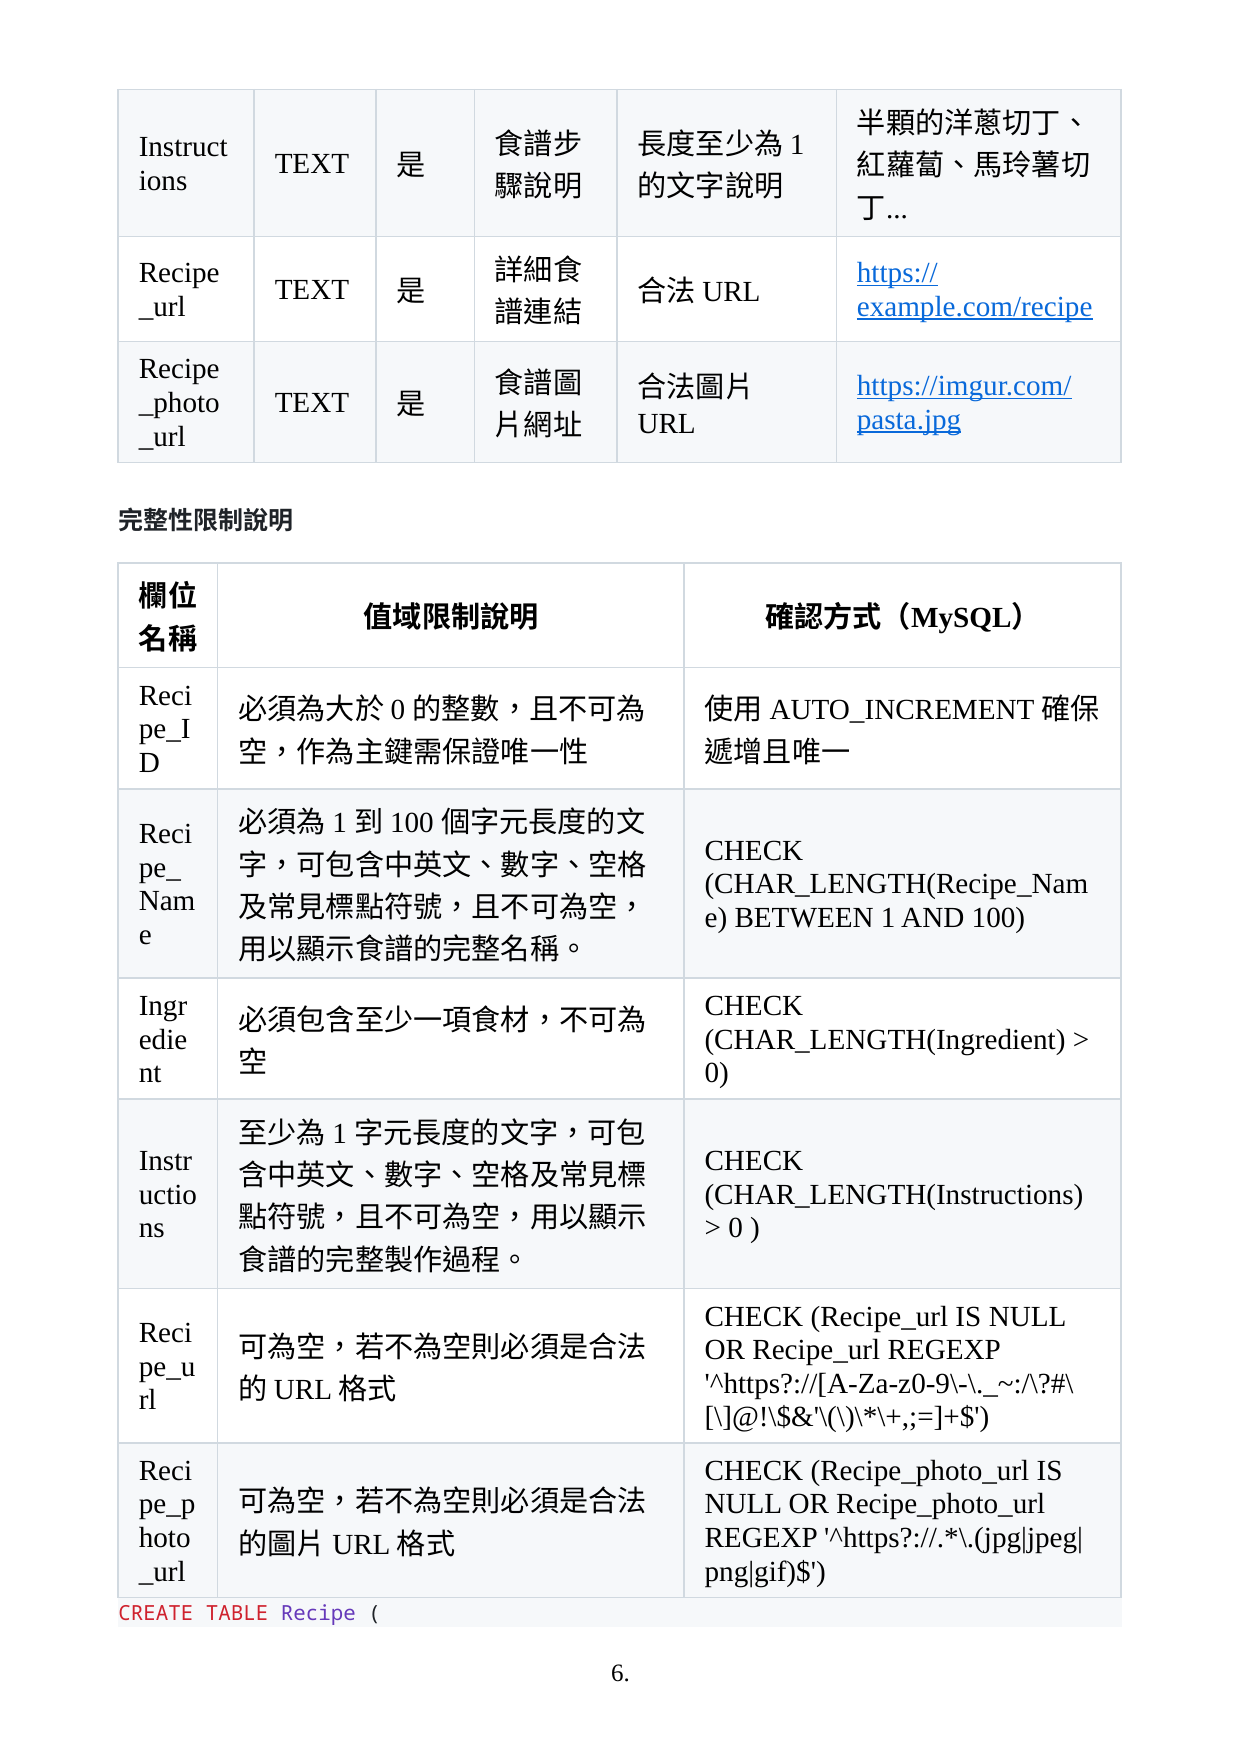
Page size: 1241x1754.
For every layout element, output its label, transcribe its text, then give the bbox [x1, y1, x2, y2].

table_cell Recipe_photo_url [119, 1444, 217, 1597]
table_cell Instructions [119, 90, 253, 236]
table_cell Recipe_ID [119, 668, 217, 788]
table_cell 合法圖片 URL [618, 342, 836, 462]
table_cell Recipe_url [119, 237, 253, 341]
table_cell 詳細食譜連結 [475, 237, 616, 341]
table_cell 使用 AUTO_INCREMENT 確保遞增且唯一 [685, 668, 1120, 788]
text CREATE TABLE Recipe ( [118, 1598, 1122, 1627]
table_cell 長度至少為 1的文字說明 [618, 90, 836, 236]
table_cell 必須為 1 到 100 個字元長度的文字，可包含中英文、數字、空格及常見標點符號，且不可為空，用以顯示食譜的完整名稱。 [218, 790, 683, 977]
table_cell CHECK (Recipe_url IS NULL OR Recipe_url REGEXP '^https?://[A-Za-z0-9\-\._~:/\?#\[\]@!\$&'\(\)\*\+,;=]+$') [685, 1289, 1120, 1442]
table_header 確認方式（MySQL） [685, 564, 1120, 667]
table_cell https://example.com/recipe [837, 237, 1120, 341]
table_cell TEXT [255, 342, 375, 462]
table_cell 半顆的洋蔥切丁、紅蘿蔔、馬玲薯切丁... [837, 90, 1120, 236]
subtitle 完整性限制說明 [118, 501, 1122, 537]
table_cell 是 [377, 90, 474, 236]
table_cell Recipe_Name [119, 790, 217, 977]
table_cell CHECK (Recipe_photo_url IS NULL OR Recipe_photo_url REGEXP '^https?://.*\.(jpg|jpeg|png|gif)$') [685, 1444, 1120, 1597]
table_cell 必須為大於 0 的整數，且不可為空，作為主鍵需保證唯一性 [218, 668, 683, 788]
table_cell Ingredient [119, 979, 217, 1098]
table_header 欄位名稱 [119, 564, 217, 667]
table_cell Recipe_photo_url [119, 342, 253, 462]
table_cell TEXT [255, 237, 375, 341]
table_cell 食譜圖片網址 [475, 342, 616, 462]
table_cell 可為空，若不為空則必須是合法的圖片 URL 格式 [218, 1444, 683, 1597]
table_cell Instructions [119, 1100, 217, 1288]
table_cell CHECK (CHAR_LENGTH(Ingredient) > 0) [685, 979, 1120, 1098]
table_cell TEXT [255, 90, 375, 236]
table_cell CHECK (CHAR_LENGTH(Instructions) > 0 ) [685, 1100, 1120, 1288]
table_cell 是 [377, 237, 474, 341]
table_cell 至少為 1 字元長度的文字，可包含中英文、數字、空格及常見標點符號，且不可為空，用以顯示食譜的完整製作過程。 [218, 1100, 683, 1288]
table_cell 可為空，若不為空則必須是合法的 URL 格式 [218, 1289, 683, 1442]
table_header 值域限制說明 [218, 564, 683, 667]
table_cell https://imgur.com/pasta.jpg [837, 342, 1120, 462]
table_cell 是 [377, 342, 474, 462]
table_cell 必須包含至少一項食材，不可為空 [218, 979, 683, 1098]
table_cell CHECK (CHAR_LENGTH(Recipe_Name) BETWEEN 1 AND 100) [685, 790, 1120, 977]
table_cell 食譜步驟說明 [475, 90, 616, 236]
table_cell Recipe_url [119, 1289, 217, 1442]
table_cell 合法 URL [618, 237, 836, 341]
